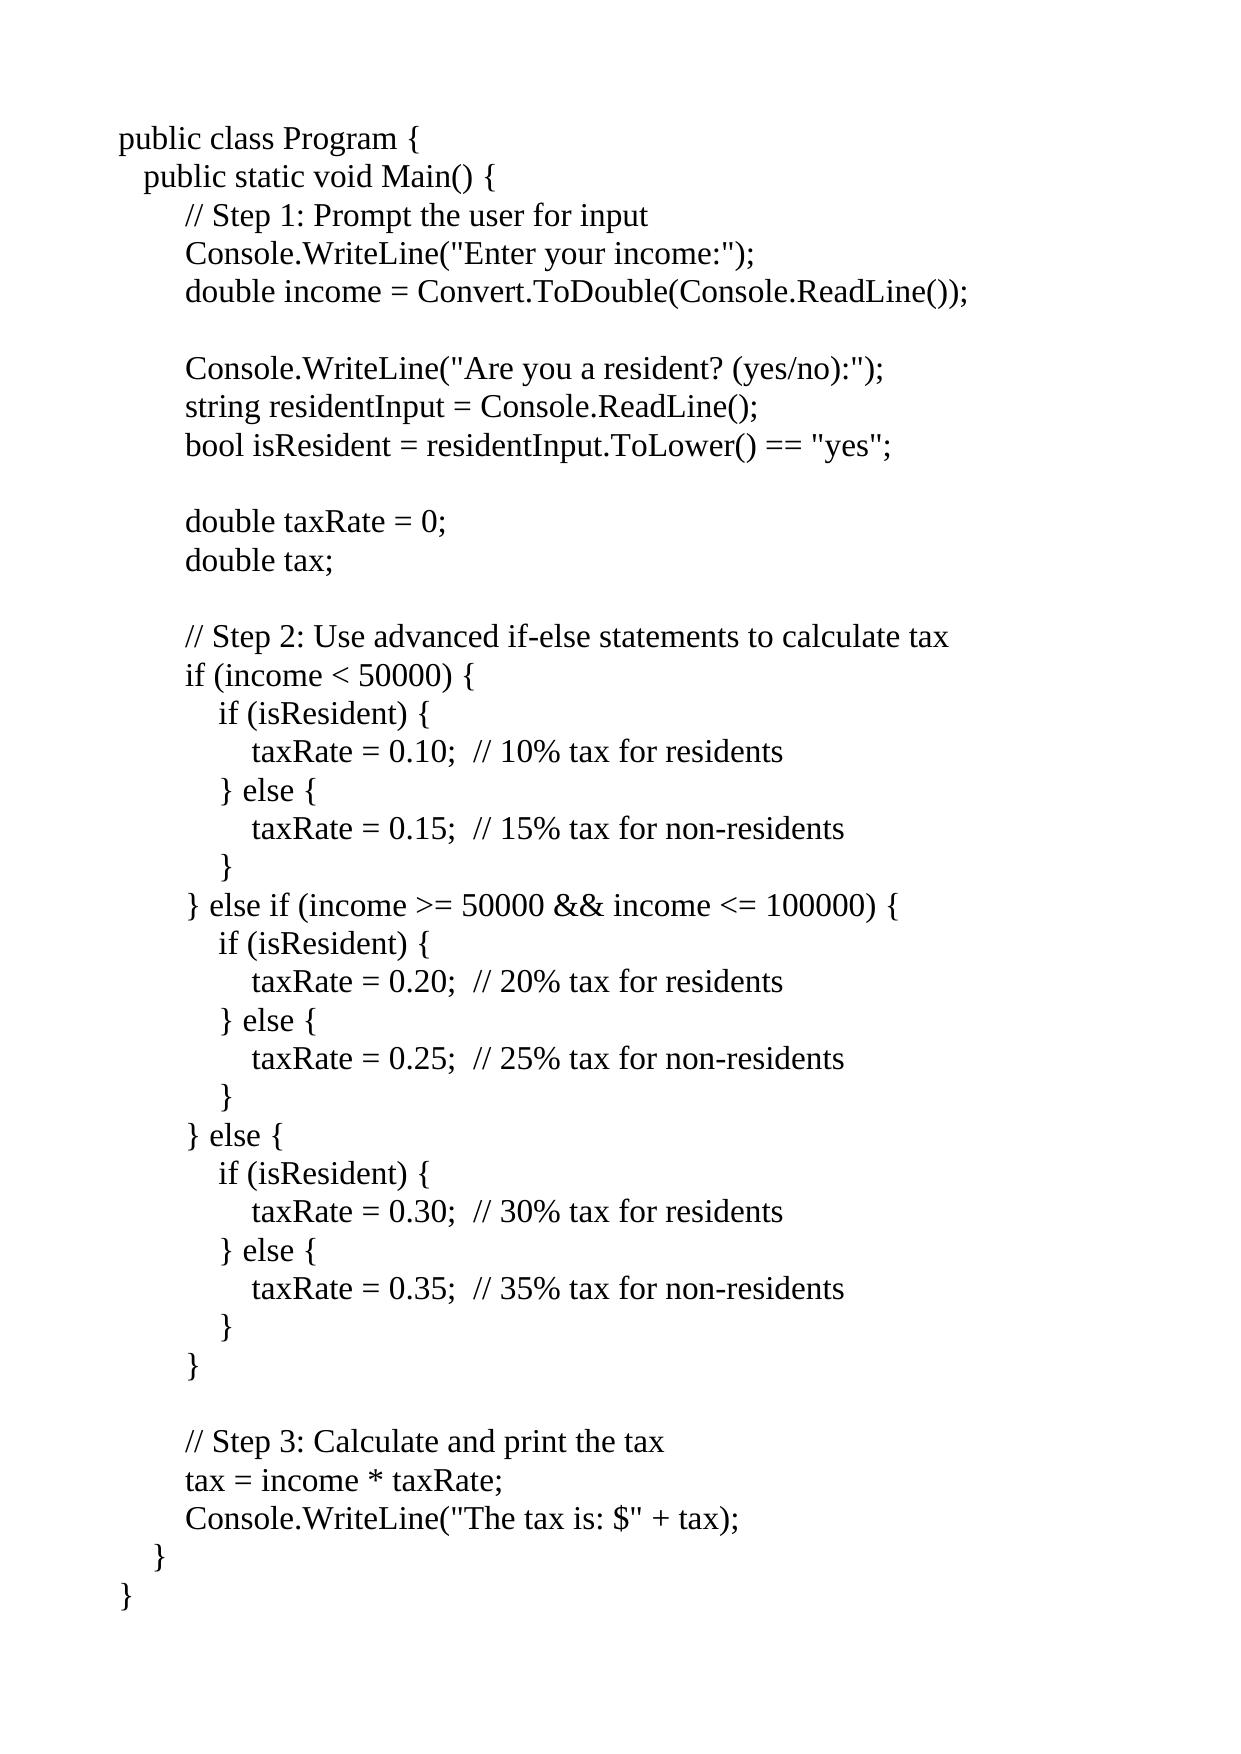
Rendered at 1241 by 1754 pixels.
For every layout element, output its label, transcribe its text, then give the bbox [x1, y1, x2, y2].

text taxRate = 0.35; // 35% tax for non-residents [118, 1268, 1122, 1306]
text if (isResident) { [118, 693, 1122, 731]
text } [118, 1345, 1122, 1383]
text Console.WriteLine("Enter your income:"); [118, 233, 1122, 271]
text if (isResident) { [118, 1153, 1122, 1191]
text } else if (income >= 50000 && income <= 100000) { [118, 885, 1122, 923]
text // Step 3: Calculate and print the tax [118, 1421, 1122, 1460]
text double income = Convert.ToDouble(Console.ReadLine()); [118, 271, 1122, 310]
text taxRate = 0.30; // 30% tax for residents [118, 1191, 1122, 1230]
text Console.WriteLine("The tax is: $" + tax); [118, 1498, 1122, 1536]
text } [118, 1575, 1122, 1613]
text double tax; [118, 540, 1122, 578]
text } else { [118, 1230, 1122, 1268]
text bool isResident = residentInput.ToLower() == "yes"; [118, 425, 1122, 463]
text if (isResident) { [118, 923, 1122, 961]
text } else { [118, 1115, 1122, 1153]
text } else { [118, 770, 1122, 808]
text taxRate = 0.15; // 15% tax for non-residents [118, 808, 1122, 846]
text } [118, 1306, 1122, 1345]
text public class Program { [118, 118, 1122, 156]
text public static void Main() { [118, 156, 1122, 195]
text } [118, 1076, 1122, 1115]
text Console.WriteLine("Are you a resident? (yes/no):"); [118, 348, 1122, 386]
text taxRate = 0.20; // 20% tax for residents [118, 961, 1122, 1000]
text // Step 2: Use advanced if-else statements to calculate tax [118, 616, 1122, 655]
text double taxRate = 0; [118, 501, 1122, 540]
text if (income < 50000) { [118, 655, 1122, 693]
text } else { [118, 1000, 1122, 1038]
text string residentInput = Console.ReadLine(); [118, 386, 1122, 425]
text taxRate = 0.10; // 10% tax for residents [118, 731, 1122, 770]
text } [118, 846, 1122, 885]
text taxRate = 0.25; // 25% tax for non-residents [118, 1038, 1122, 1076]
text tax = income * taxRate; [118, 1460, 1122, 1498]
text } [118, 1536, 1122, 1575]
text // Step 1: Prompt the user for input [118, 195, 1122, 233]
